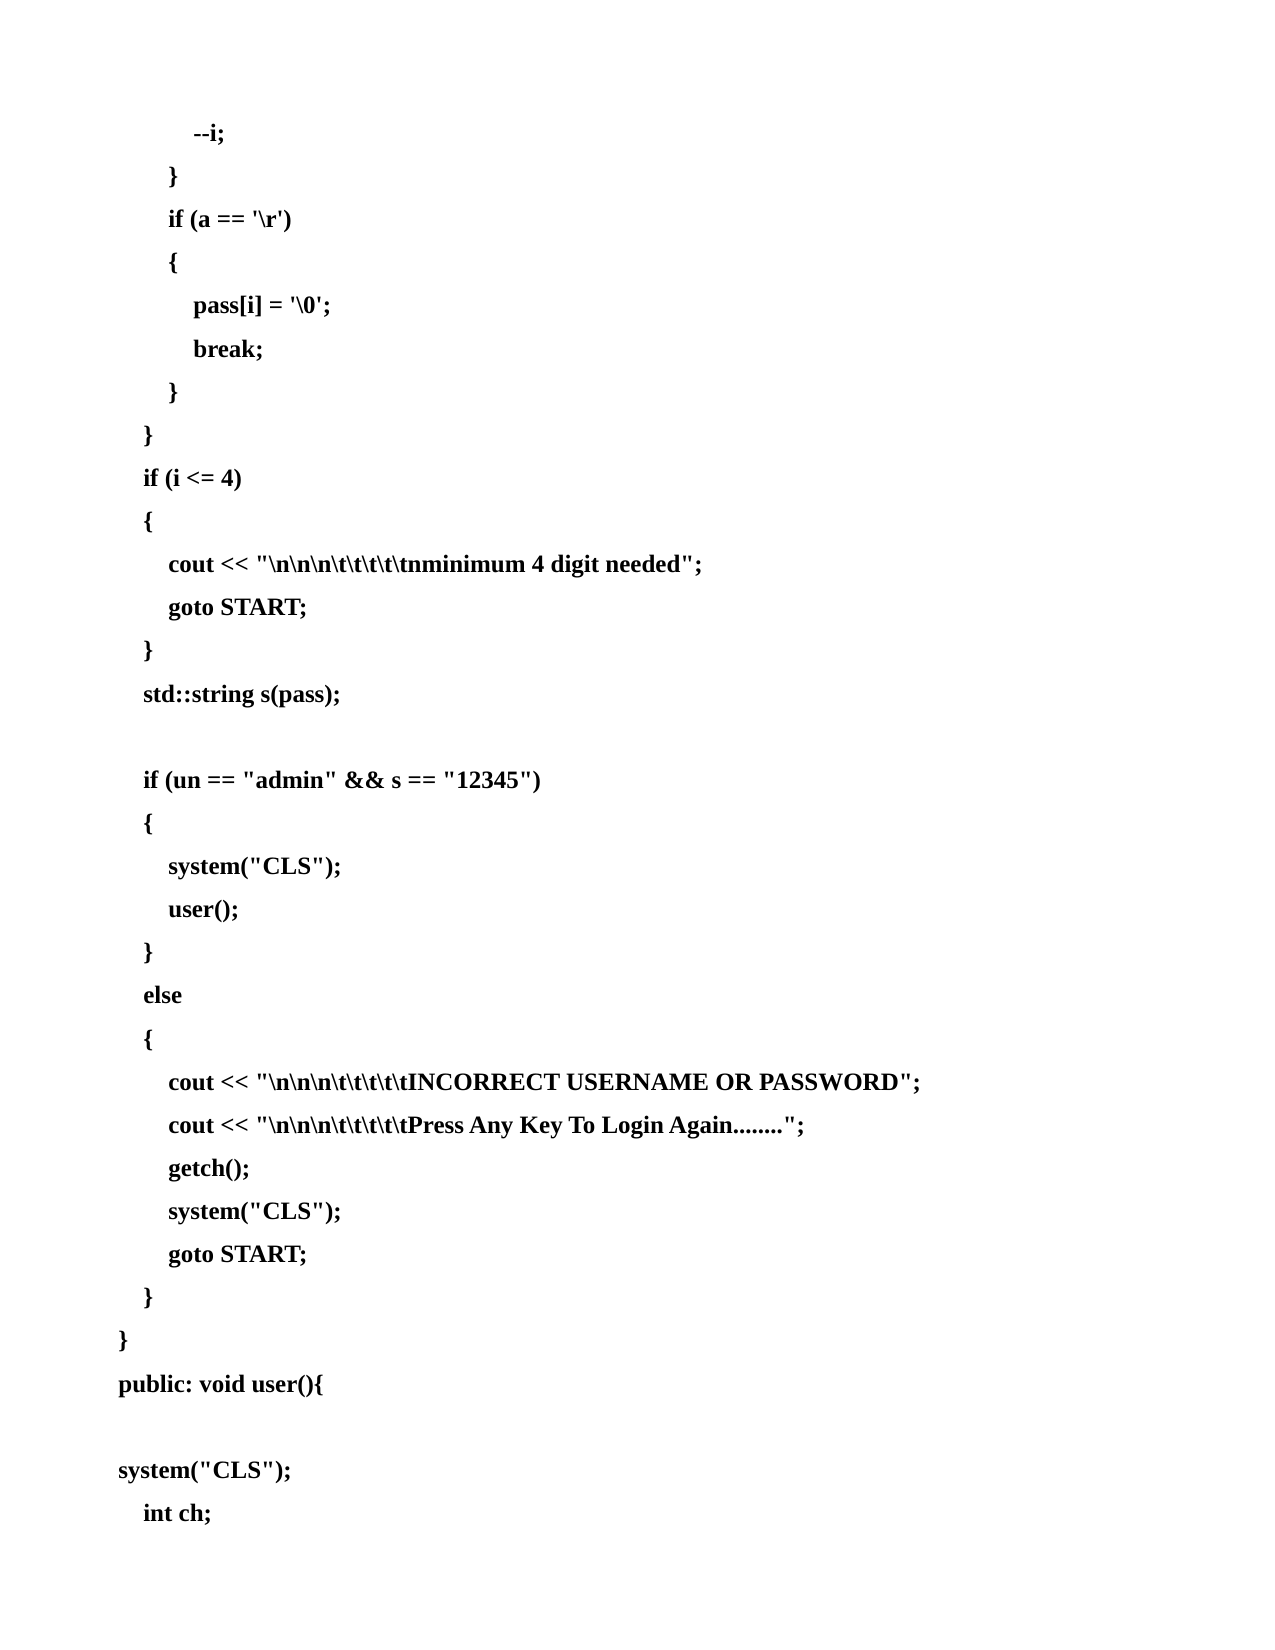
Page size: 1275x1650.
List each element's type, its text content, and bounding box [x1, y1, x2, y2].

text public: void user(){ [118, 1369, 1157, 1397]
text } [118, 1282, 1157, 1311]
text } [118, 636, 1157, 664]
text { [118, 808, 1157, 837]
text goto START; [118, 592, 1157, 621]
text } [118, 420, 1157, 449]
text system("CLS"); [118, 851, 1157, 880]
text system("CLS"); [118, 1455, 1157, 1484]
text --i; [118, 118, 1157, 147]
text if (un == "admin" && s == "12345") [118, 765, 1157, 794]
text } [118, 377, 1157, 406]
text } [118, 1326, 1157, 1354]
text if (a == '\r') [118, 204, 1157, 233]
text { [118, 1024, 1157, 1052]
text { [118, 506, 1157, 535]
text cout << "\n\n\n\t\t\t\t\tINCORRECT USERNAME OR PASSWORD"; [118, 1067, 1157, 1096]
text pass[i] = '\0'; [118, 291, 1157, 319]
text } [118, 937, 1157, 966]
text cout << "\n\n\n\t\t\t\t\tPress Any Key To Login Again........"; [118, 1110, 1157, 1139]
text { [118, 247, 1157, 276]
text int ch; [118, 1498, 1157, 1527]
text if (i <= 4) [118, 463, 1157, 492]
text std::string s(pass); [118, 679, 1157, 707]
text break; [118, 334, 1157, 362]
text else [118, 981, 1157, 1009]
text user(); [118, 894, 1157, 923]
text } [118, 161, 1157, 190]
text getch(); [118, 1153, 1157, 1182]
text goto START; [118, 1239, 1157, 1268]
text system("CLS"); [118, 1196, 1157, 1225]
text cout << "\n\n\n\t\t\t\t\tnminimum 4 digit needed"; [118, 549, 1157, 578]
